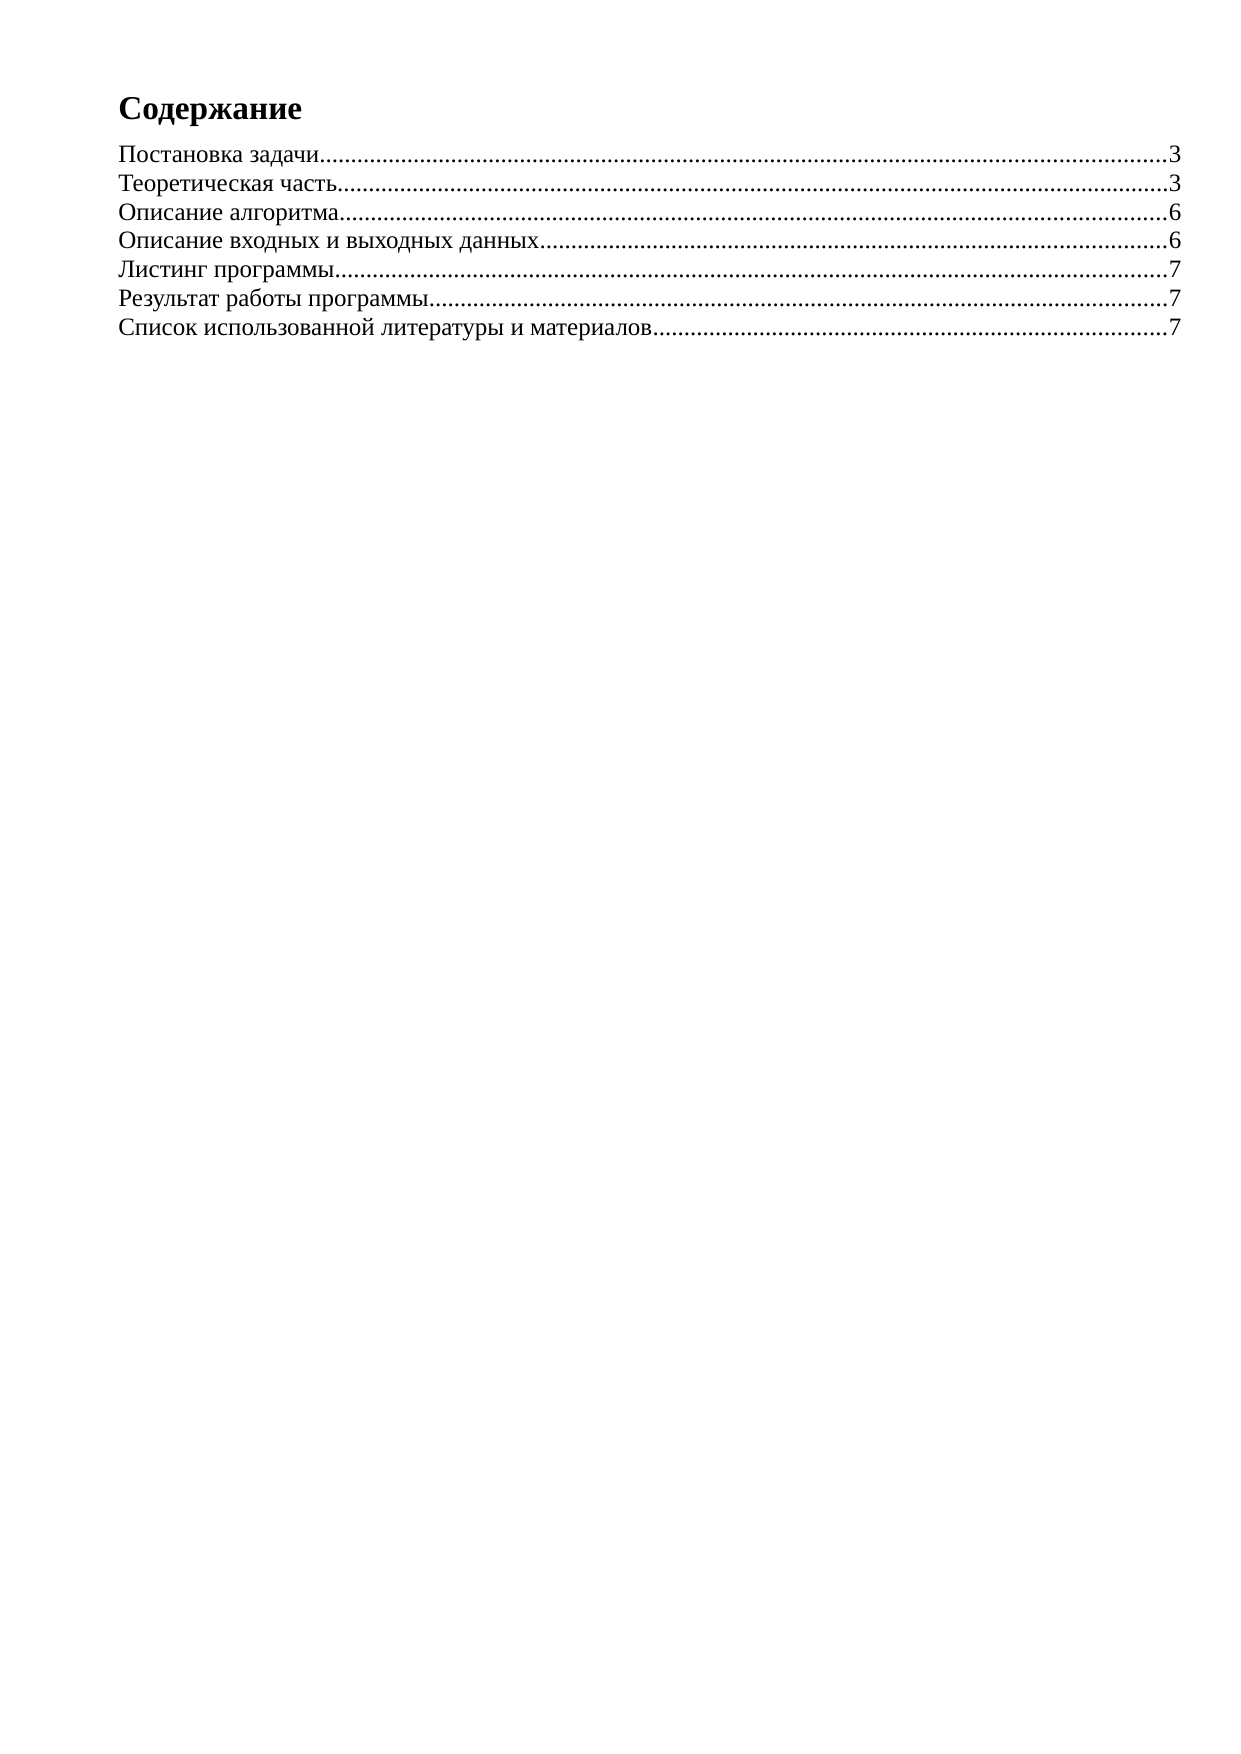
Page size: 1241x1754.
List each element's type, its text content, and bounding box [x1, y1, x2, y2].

text Описание входных и выходных данных 6 [118, 226, 1181, 254]
text Листинг программы 7 [118, 254, 1181, 283]
subtitle Содержание [118, 88, 1181, 127]
text Постановка задачи 3 [118, 139, 1181, 168]
text Результат работы программы 7 [118, 283, 1181, 312]
text Теоретическая часть 3 [118, 168, 1181, 197]
text Описание алгоритма 6 [118, 197, 1181, 226]
text Список использованной литературы и материалов 7 [118, 312, 1181, 341]
